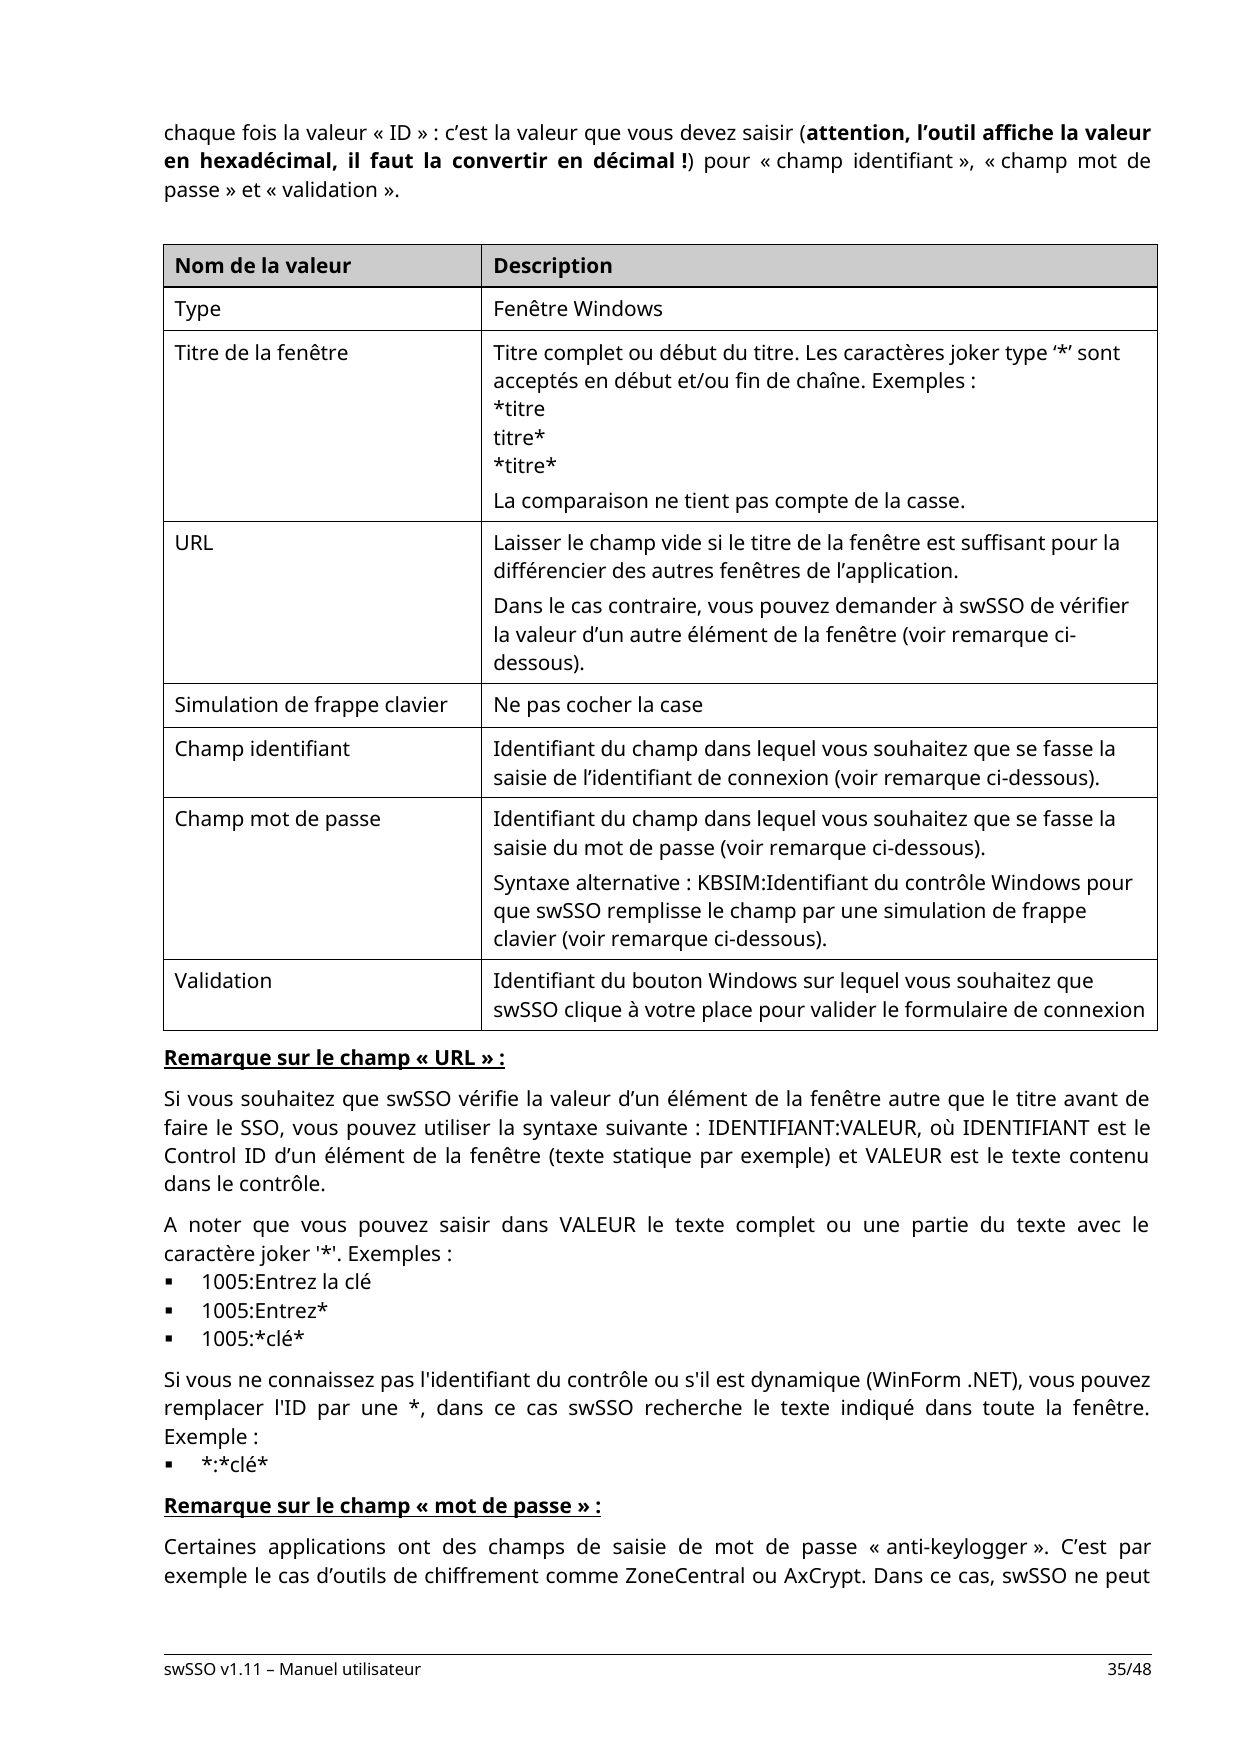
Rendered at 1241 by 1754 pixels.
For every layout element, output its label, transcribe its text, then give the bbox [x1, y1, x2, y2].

table_cell Type [164, 288, 481, 330]
table_cell Identifiant du bouton Windows sur lequel vous souhaitez que swSSO clique à votre place pour valider le formulaire de connexion [482, 960, 1157, 1030]
table_cell URL [164, 522, 481, 683]
table_cell Ne pas cocher la case [482, 684, 1157, 727]
table_header Nom de la valeur [164, 245, 481, 286]
text A noter que vous pouvez saisir dans VALEUR le texte complet ou une partie du texte avec le caractère joker '*'. Exemples : [164, 1210, 1152, 1267]
table_cell Champ mot de passe [164, 798, 481, 959]
list 1005:Entrez* [164, 1296, 1152, 1324]
table_cell Champ identifiant [164, 728, 481, 797]
list 1005:Entrez la clé [164, 1267, 1152, 1296]
table_cell Titre complet ou début du titre. Les caractères joker type ‘*’ sont acceptés en début et/ou fin de chaîne. Exemples : *titre titre* *titre* La comparaison ne tient pas compte de la casse. [482, 331, 1157, 521]
text Remarque sur le champ « URL » : [164, 1043, 1152, 1072]
table_header Description [482, 245, 1157, 286]
text Si vous ne connaissez pas l'identifiant du contrôle ou s'il est dynamique (WinForm .NET), vous pouvez remplacer l'ID par une *, dans ce cas swSSO recherche le texte indiqué dans toute la fenêtre. Exemple : [164, 1365, 1152, 1450]
table_cell Titre de la fenêtre [164, 331, 481, 521]
text Certaines applications ont des champs de saisie de mot de passe « anti-keylogger ». C’est par exemple le cas d’outils de chiffrement comme ZoneCentral ou AxCrypt. Dans ce cas, swSSO ne peut [164, 1532, 1152, 1589]
table_cell Identifiant du champ dans lequel vous souhaitez que se fasse la saisie de l’identifiant de connexion (voir remarque ci-dessous). [482, 728, 1157, 797]
text Remarque sur le champ « mot de passe » : [164, 1491, 1152, 1520]
table_cell Identifiant du champ dans lequel vous souhaitez que se fasse la saisie du mot de passe (voir remarque ci-dessous). Syntaxe alternative : KBSIM:Identifiant du contrôle Windows pour que swSSO remplisse le champ par une simulation de frappe clavier (voir remarque ci-dessous). [482, 798, 1157, 959]
list *:*clé* [164, 1450, 1152, 1479]
table_cell Laisser le champ vide si le titre de la fenêtre est suffisant pour la différencier des autres fenêtres de l’application. Dans le cas contraire, vous pouvez demander à swSSO de vérifier la valeur d’un autre élément de la fenêtre (voir remarque ci-dessous). [482, 522, 1157, 683]
text chaque fois la valeur « ID » : c’est la valeur que vous devez saisir (attention, l’outil affiche la valeur en hexadécimal, il faut la convertir en décimal !) pour « champ identifiant », « champ mot de passe » et « validation ». [164, 118, 1152, 203]
table_cell Simulation de frappe clavier [164, 684, 481, 727]
text Si vous souhaitez que swSSO vérifie la valeur d’un élément de la fenêtre autre que le titre avant de faire le SSO, vous pouvez utiliser la syntaxe suivante : IDENTIFIANT:VALEUR, où IDENTIFIANT est le Control ID d’un élément de la fenêtre (texte statique par exemple) et VALEUR est le texte contenu dans le contrôle. [164, 1084, 1152, 1198]
table_cell Validation [164, 960, 481, 1030]
list 1005:*clé* [164, 1324, 1152, 1353]
table_cell Fenêtre Windows [482, 288, 1157, 330]
